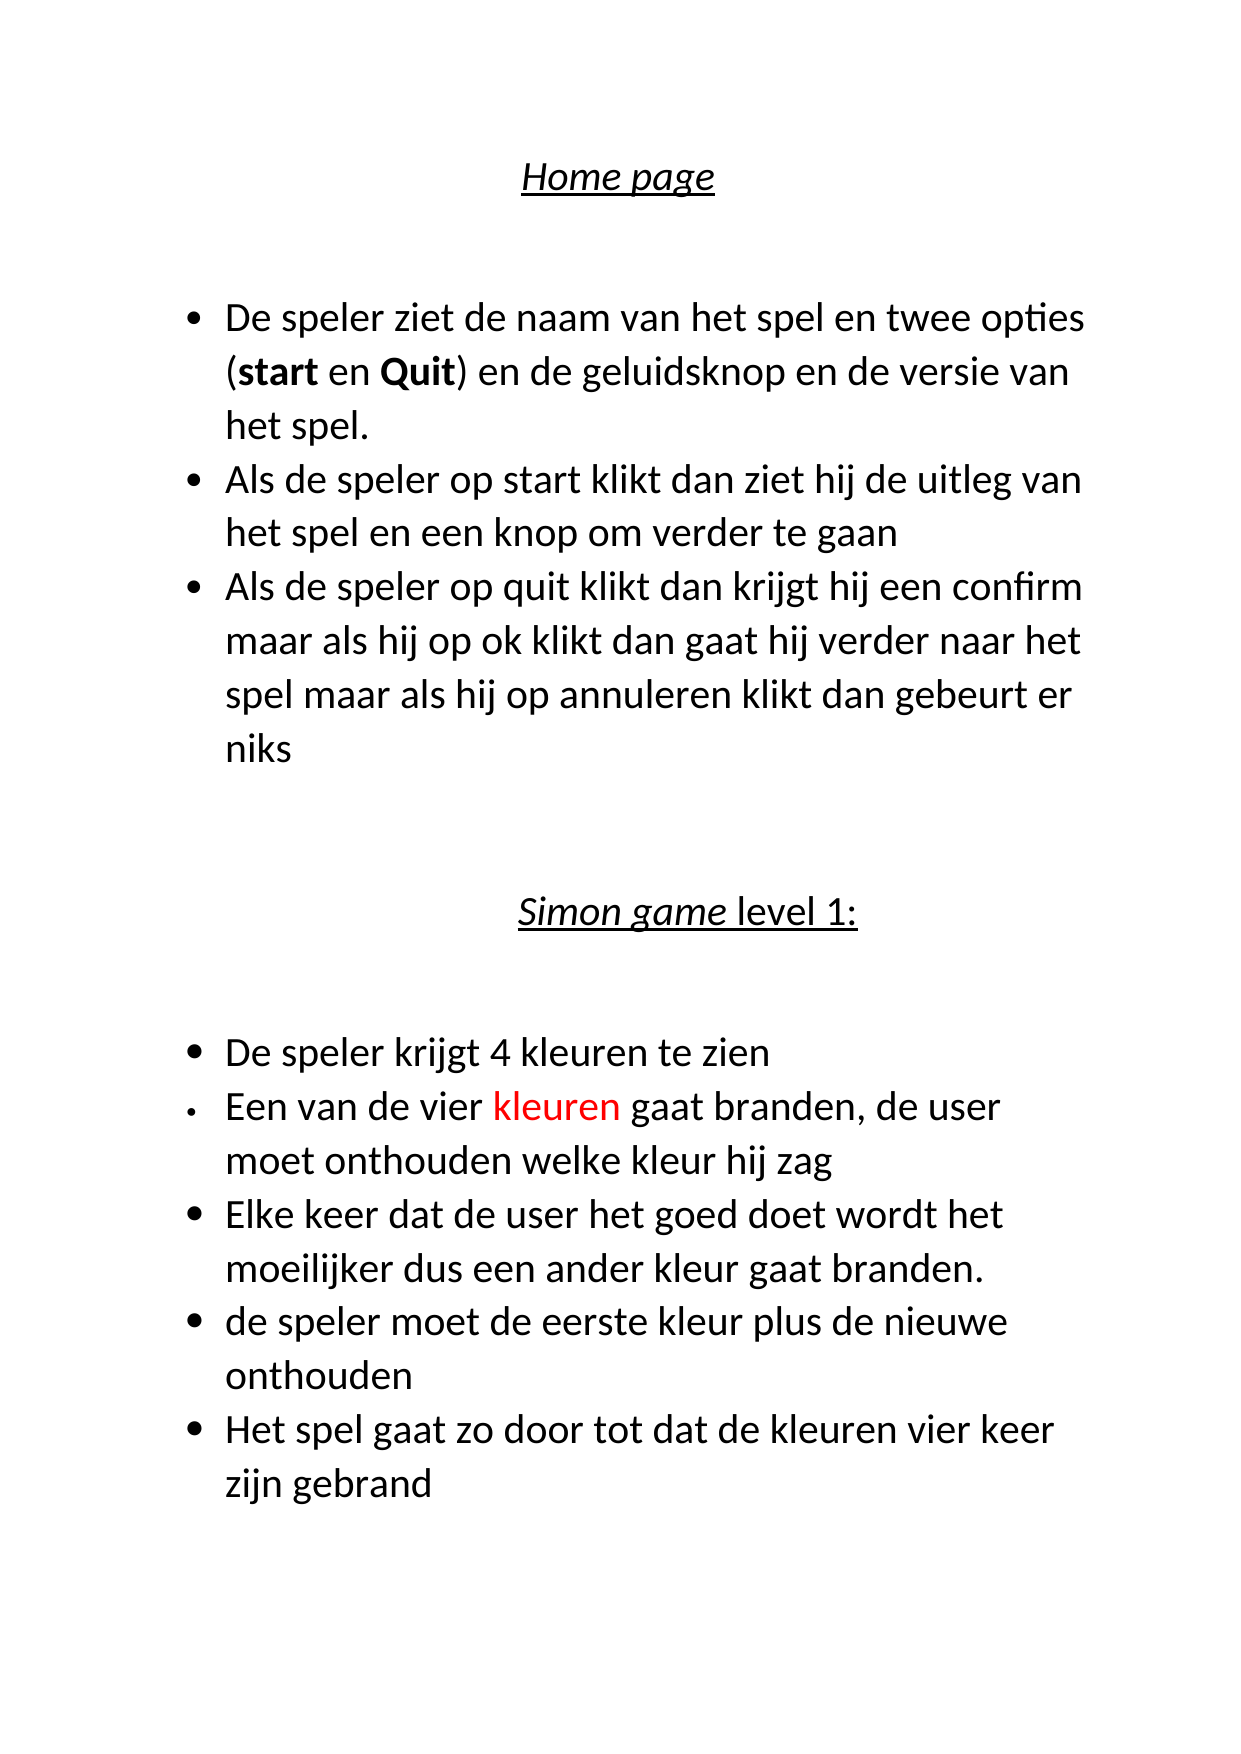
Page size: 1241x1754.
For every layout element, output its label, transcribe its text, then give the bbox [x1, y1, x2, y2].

text Home page [150, 150, 1090, 201]
list Elke keer dat de user het goed doet wordt het moeilijker dus een ander kleur gaat branden. [187, 1188, 1090, 1292]
list Het spel gaat zo door tot dat de kleuren vier keer zijn gebrand [187, 1403, 1090, 1508]
list Als de speler op quit klikt dan krijgt hij een confirm maar als hij op ok klikt dan gaat hij verder naar het spel maar als hij op annuleren klikt dan gebeurt er niks [187, 560, 1090, 773]
list De speler krijgt 4 kleuren te zien [187, 1026, 1090, 1077]
list Een van de vier kleuren gaat branden, de user moet onthouden welke kleur hij zag [187, 1080, 1090, 1185]
list de speler moet de eerste kleur plus de nieuwe onthouden [187, 1295, 1090, 1400]
text Simon game level 1: [150, 885, 1090, 936]
list De speler ziet de naam van het spel en twee opties (start en Quit) en de geluidsknop en de versie van het spel. [187, 291, 1090, 449]
list Als de speler op start klikt dan ziet hij de uitleg van het spel en een knop om verder te gaan [187, 453, 1090, 557]
